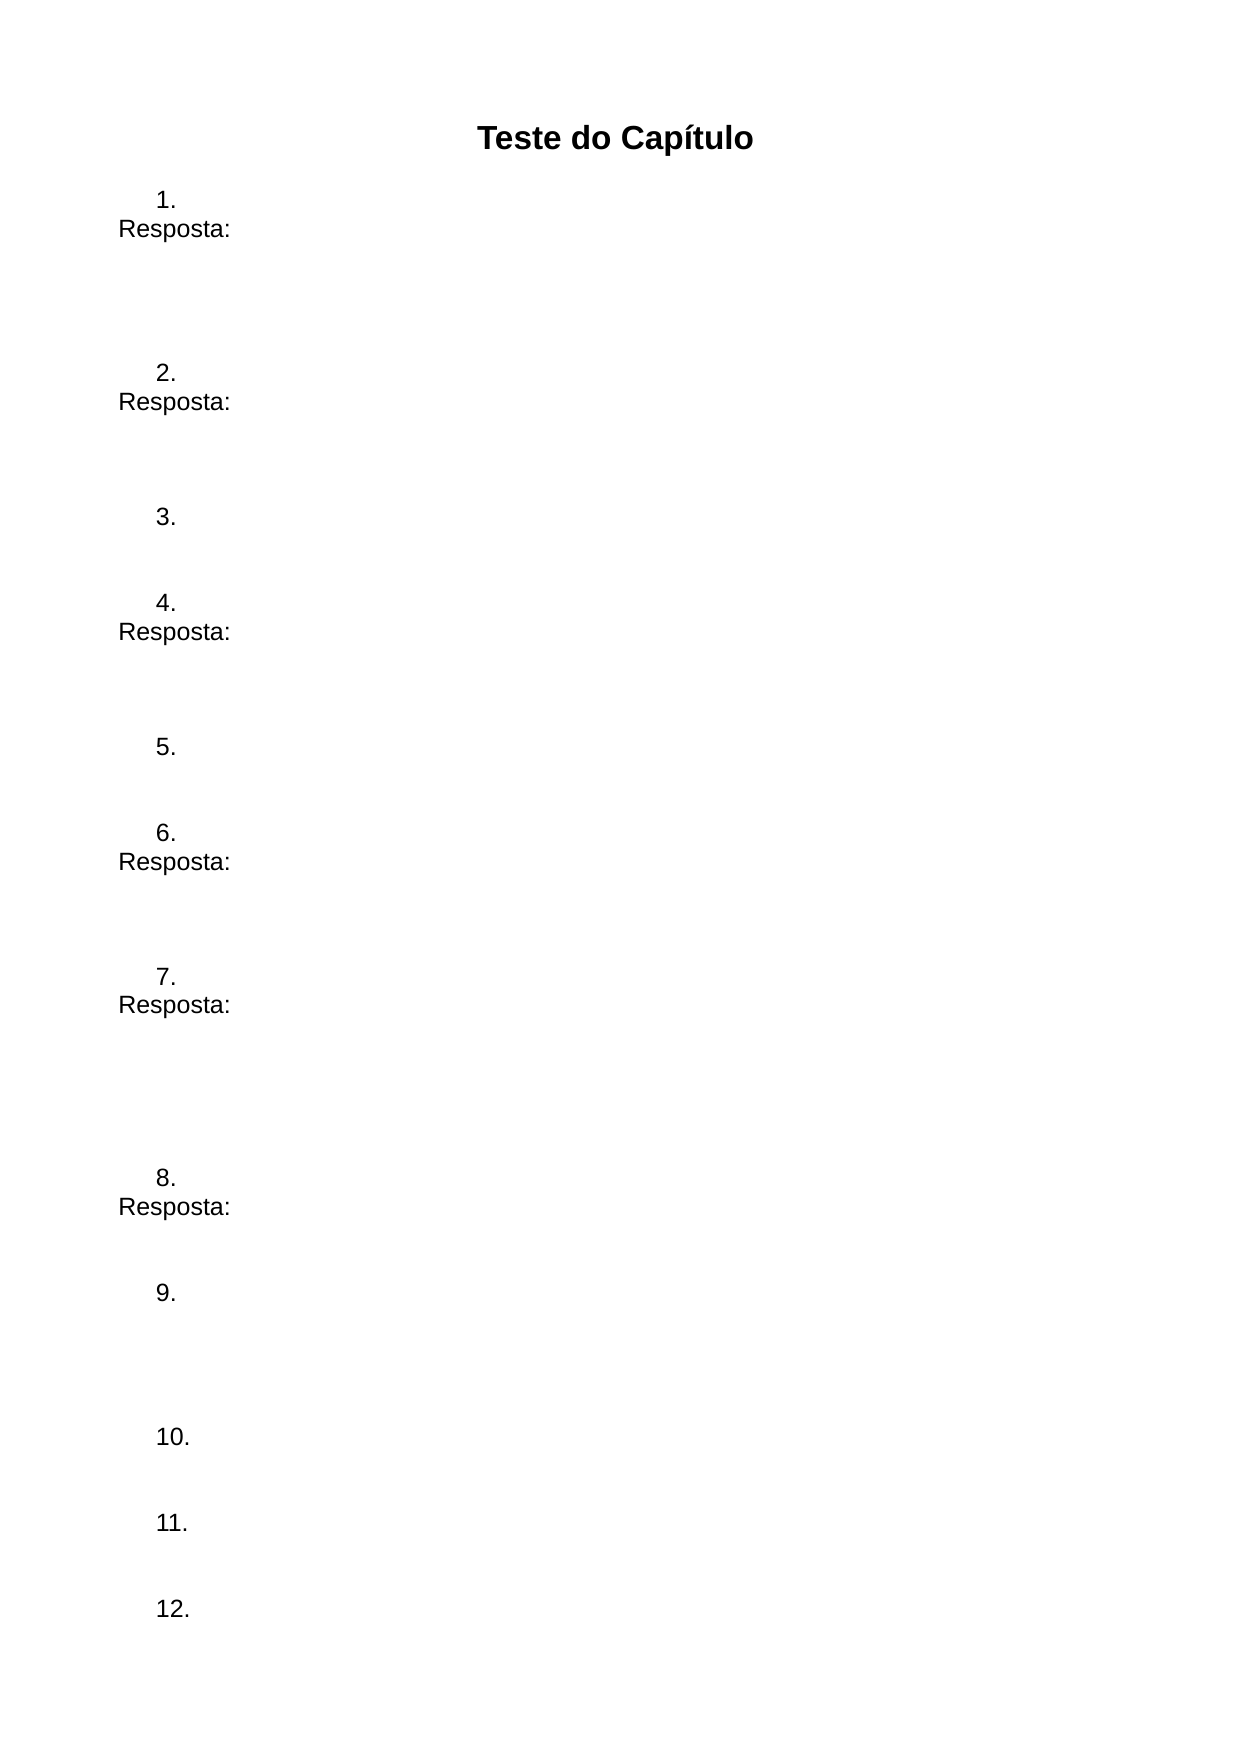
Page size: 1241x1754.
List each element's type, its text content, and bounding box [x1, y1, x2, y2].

text Resposta: [118, 1192, 1122, 1220]
text Resposta: [118, 990, 1122, 1019]
text Resposta: [118, 214, 1122, 243]
text Resposta: [118, 617, 1122, 645]
text Resposta: [118, 847, 1122, 875]
text Resposta: [118, 387, 1122, 415]
text Teste do Capítulo [118, 118, 1122, 157]
